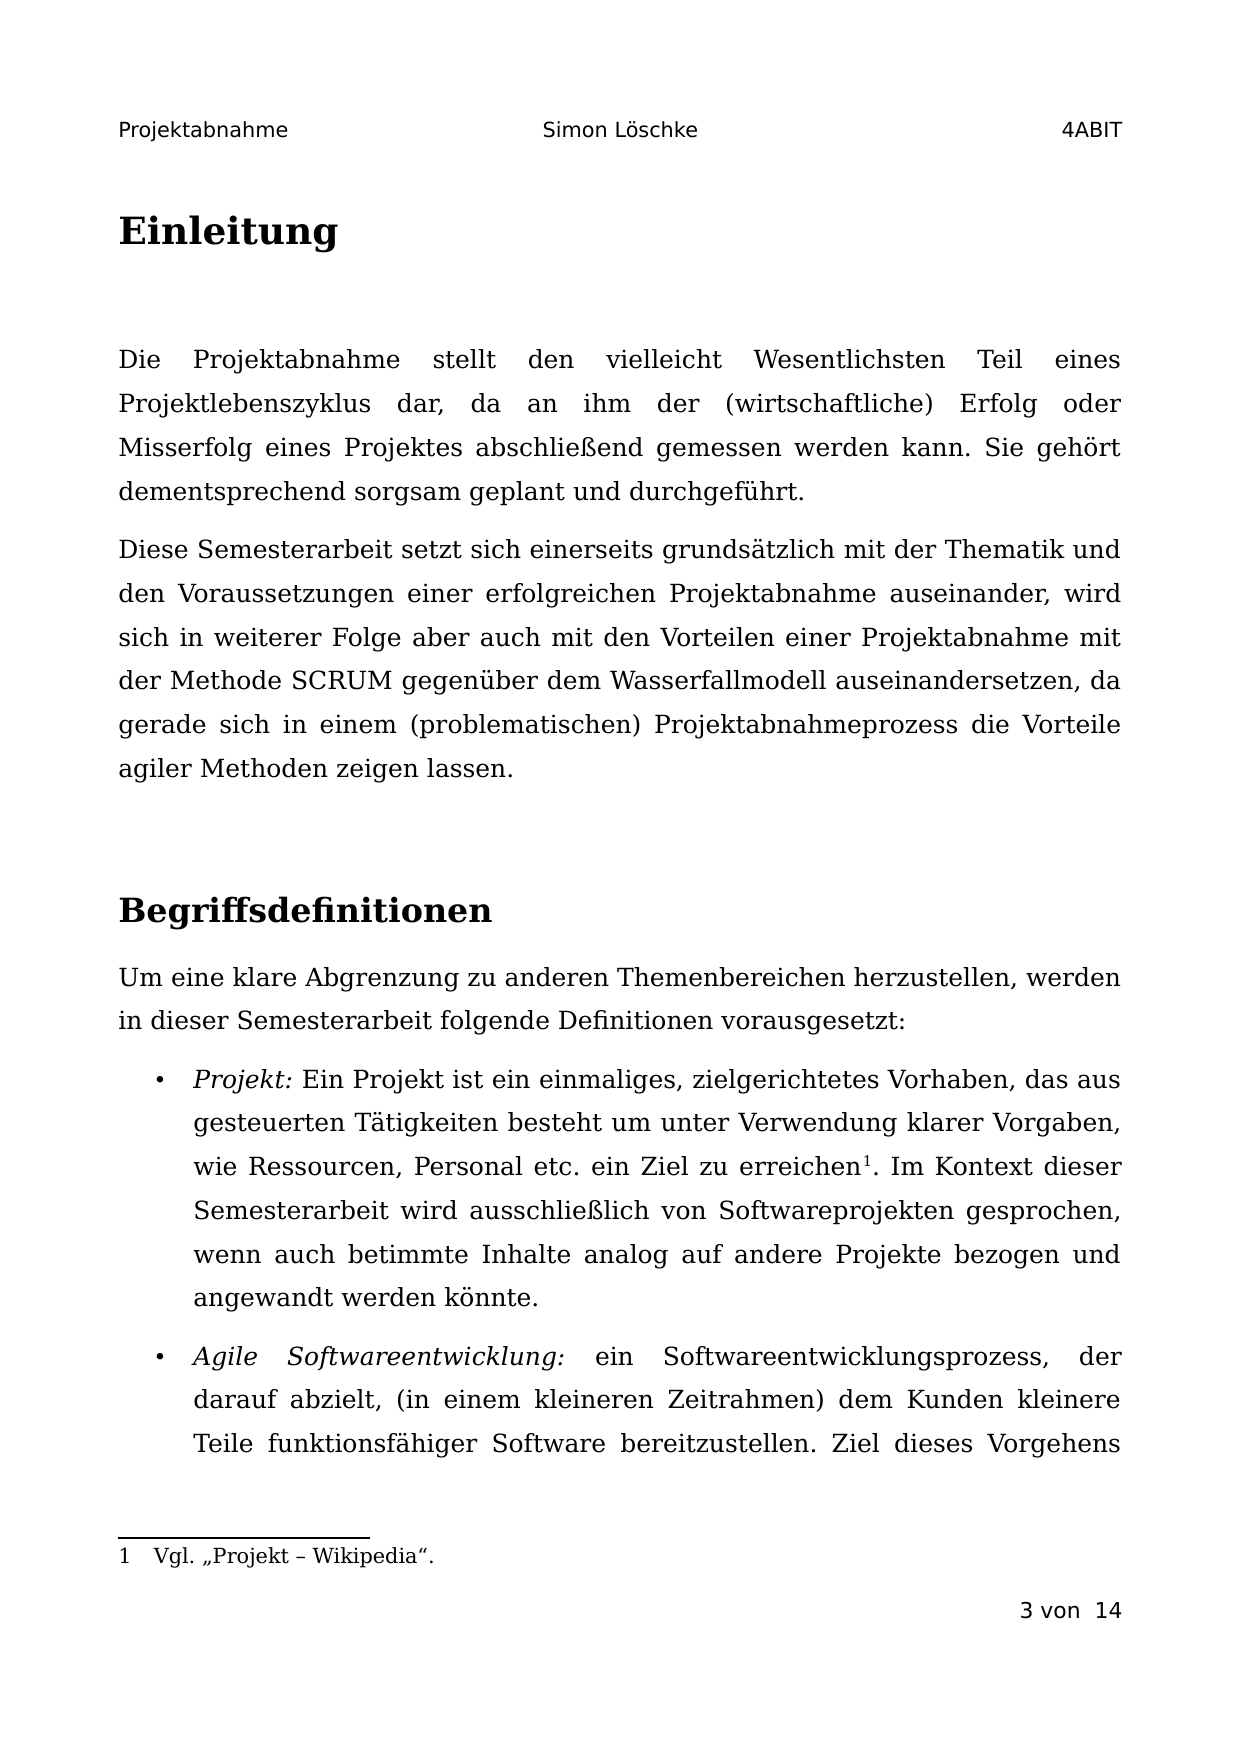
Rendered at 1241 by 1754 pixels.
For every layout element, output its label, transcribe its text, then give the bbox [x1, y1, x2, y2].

text Diese Semesterarbeit setzt sich einerseits grundsätzlich mit der Thematik und den Voraussetzungen einer erfolgreichen Projektabnahme auseinander, wird sich in weiterer Folge aber auch mit den Vorteilen einer Projektabnahme mit der Methode SCRUM gegenüber dem Wasserfallmodell auseinandersetzen, da gerade sich in einem (problematischen) Projektabnahmeprozess die Vorteile agiler Methoden zeigen lassen. [118, 535, 1122, 783]
subtitle Begriffsdefinitionen [118, 892, 1122, 931]
text Die Projektabnahme stellt den vielleicht Wesentlichsten Teil eines Projektlebenszyklus dar, da an ihm der (wirtschaftliche) Erfolg oder Misserfolg eines Projektes abschließend gemessen werden kann. Sie gehört dementsprechend sorgsam geplant und durchgeführt. [118, 346, 1122, 506]
text Um eine klare Abgrenzung zu anderen Themenbereichen herzustellen, werden in dieser Semesterarbeit folgende Definitionen vorausgesetzt: [118, 963, 1122, 1036]
list Vgl. „Projekt – Wikipedia“. [118, 1544, 1122, 1568]
list Agile Softwareentwicklung: ein Softwareentwicklungsprozess, der darauf abzielt, (in einem kleineren Zeitrahmen) dem Kunden kleinere Teile funktionsfähiger Software bereitzustellen. Ziel dieses Vorgehens [156, 1342, 1122, 1459]
subtitle Einleitung [118, 209, 1122, 253]
list Projekt: Ein Projekt ist ein einmaliges, zielgerichtetes Vorhaben, das aus gesteuerten Tätigkeiten besteht um unter Verwendung klarer Vorgaben, wie Ressourcen, Personal etc. ein Ziel zu erreichen. Im Kontext dieser Semesterarbeit wird ausschließlich von Softwareprojekten gesprochen, wenn auch betimmte Inhalte analog auf andere Projekte bezogen und angewandt werden könnte. [156, 1065, 1122, 1313]
